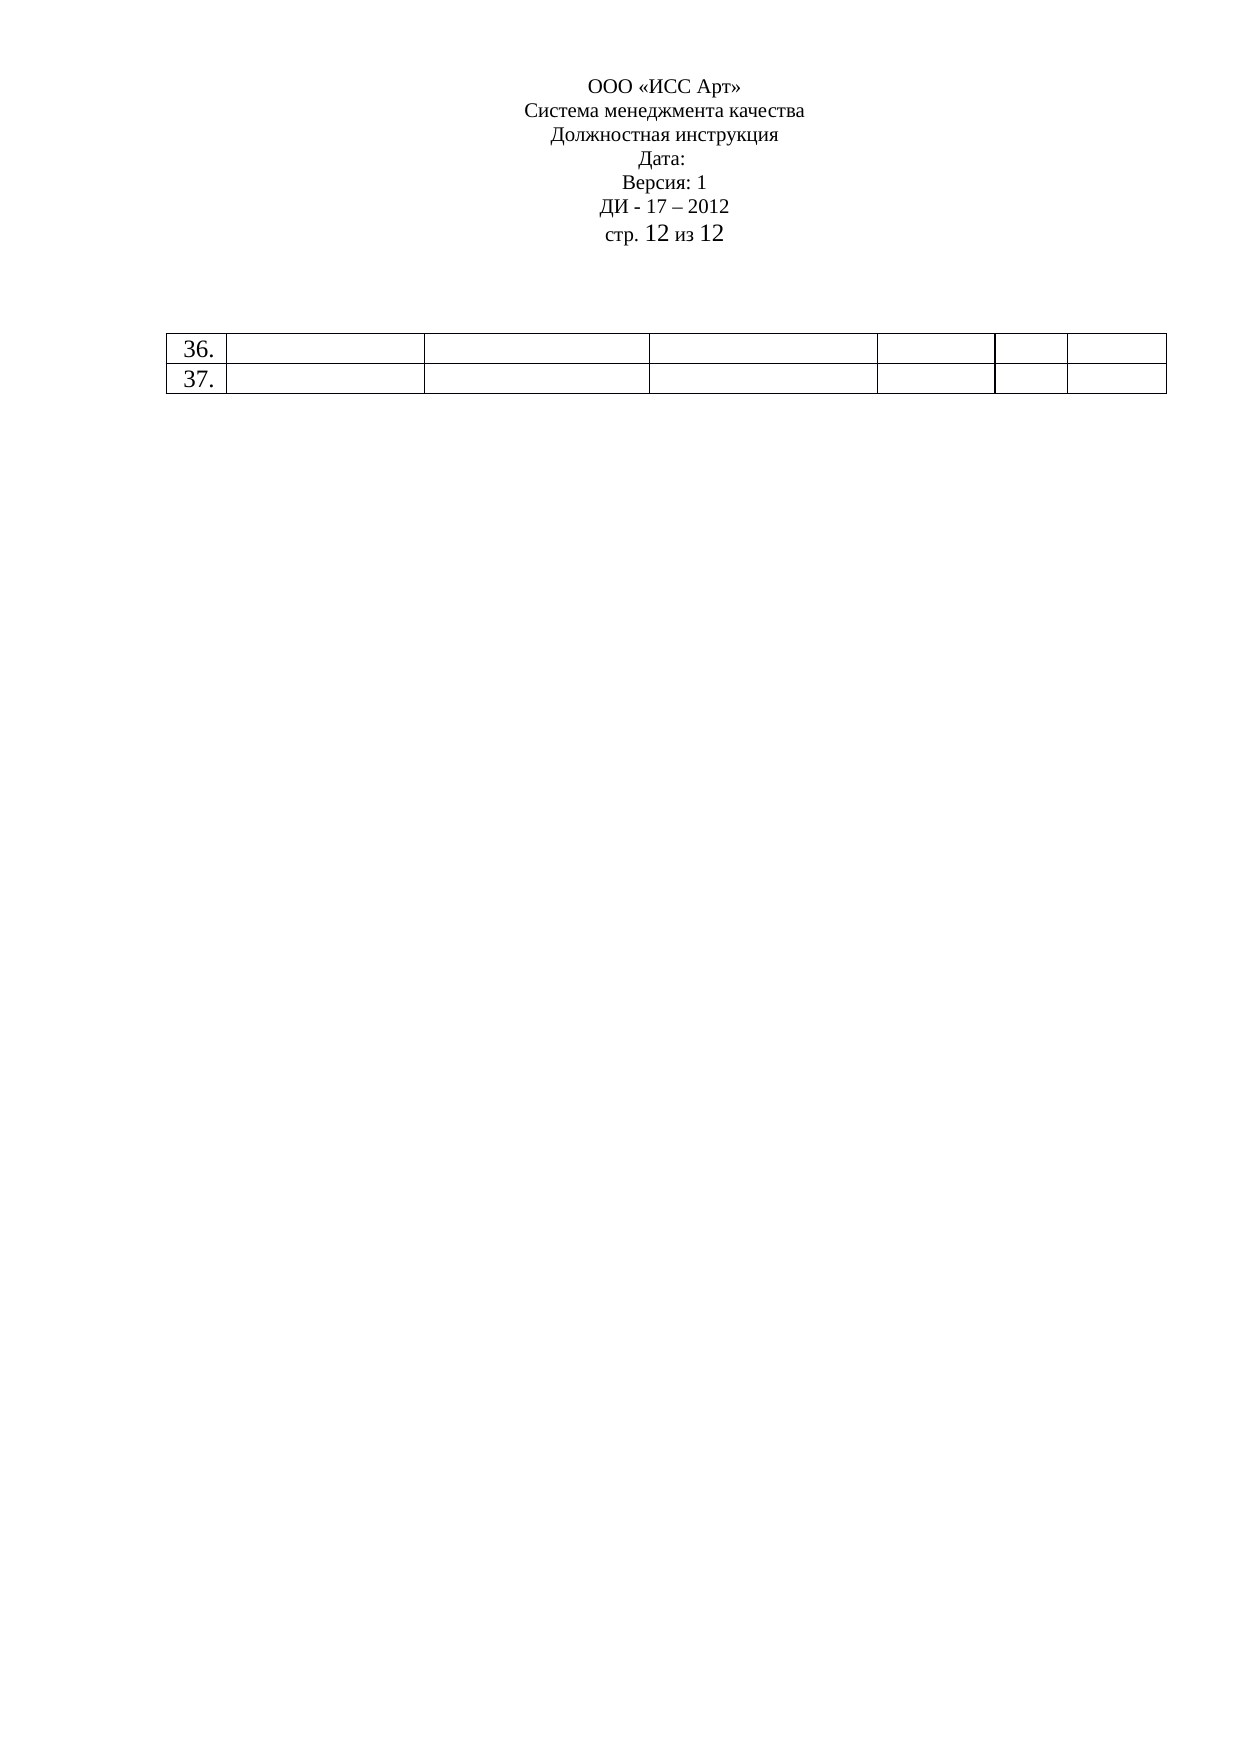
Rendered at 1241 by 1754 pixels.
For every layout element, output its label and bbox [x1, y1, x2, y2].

table_cell [996, 364, 1067, 393]
table_cell [650, 334, 877, 363]
table_cell [425, 364, 649, 393]
table_cell [227, 364, 424, 393]
table_cell [1068, 364, 1166, 393]
table_cell [650, 364, 877, 393]
table_cell [996, 334, 1067, 363]
table_cell [878, 364, 994, 393]
table_cell [425, 334, 649, 363]
table_cell [1068, 334, 1166, 363]
table_cell [227, 334, 424, 363]
table_cell [167, 364, 226, 393]
table_cell [167, 334, 226, 363]
table_cell [878, 334, 994, 363]
